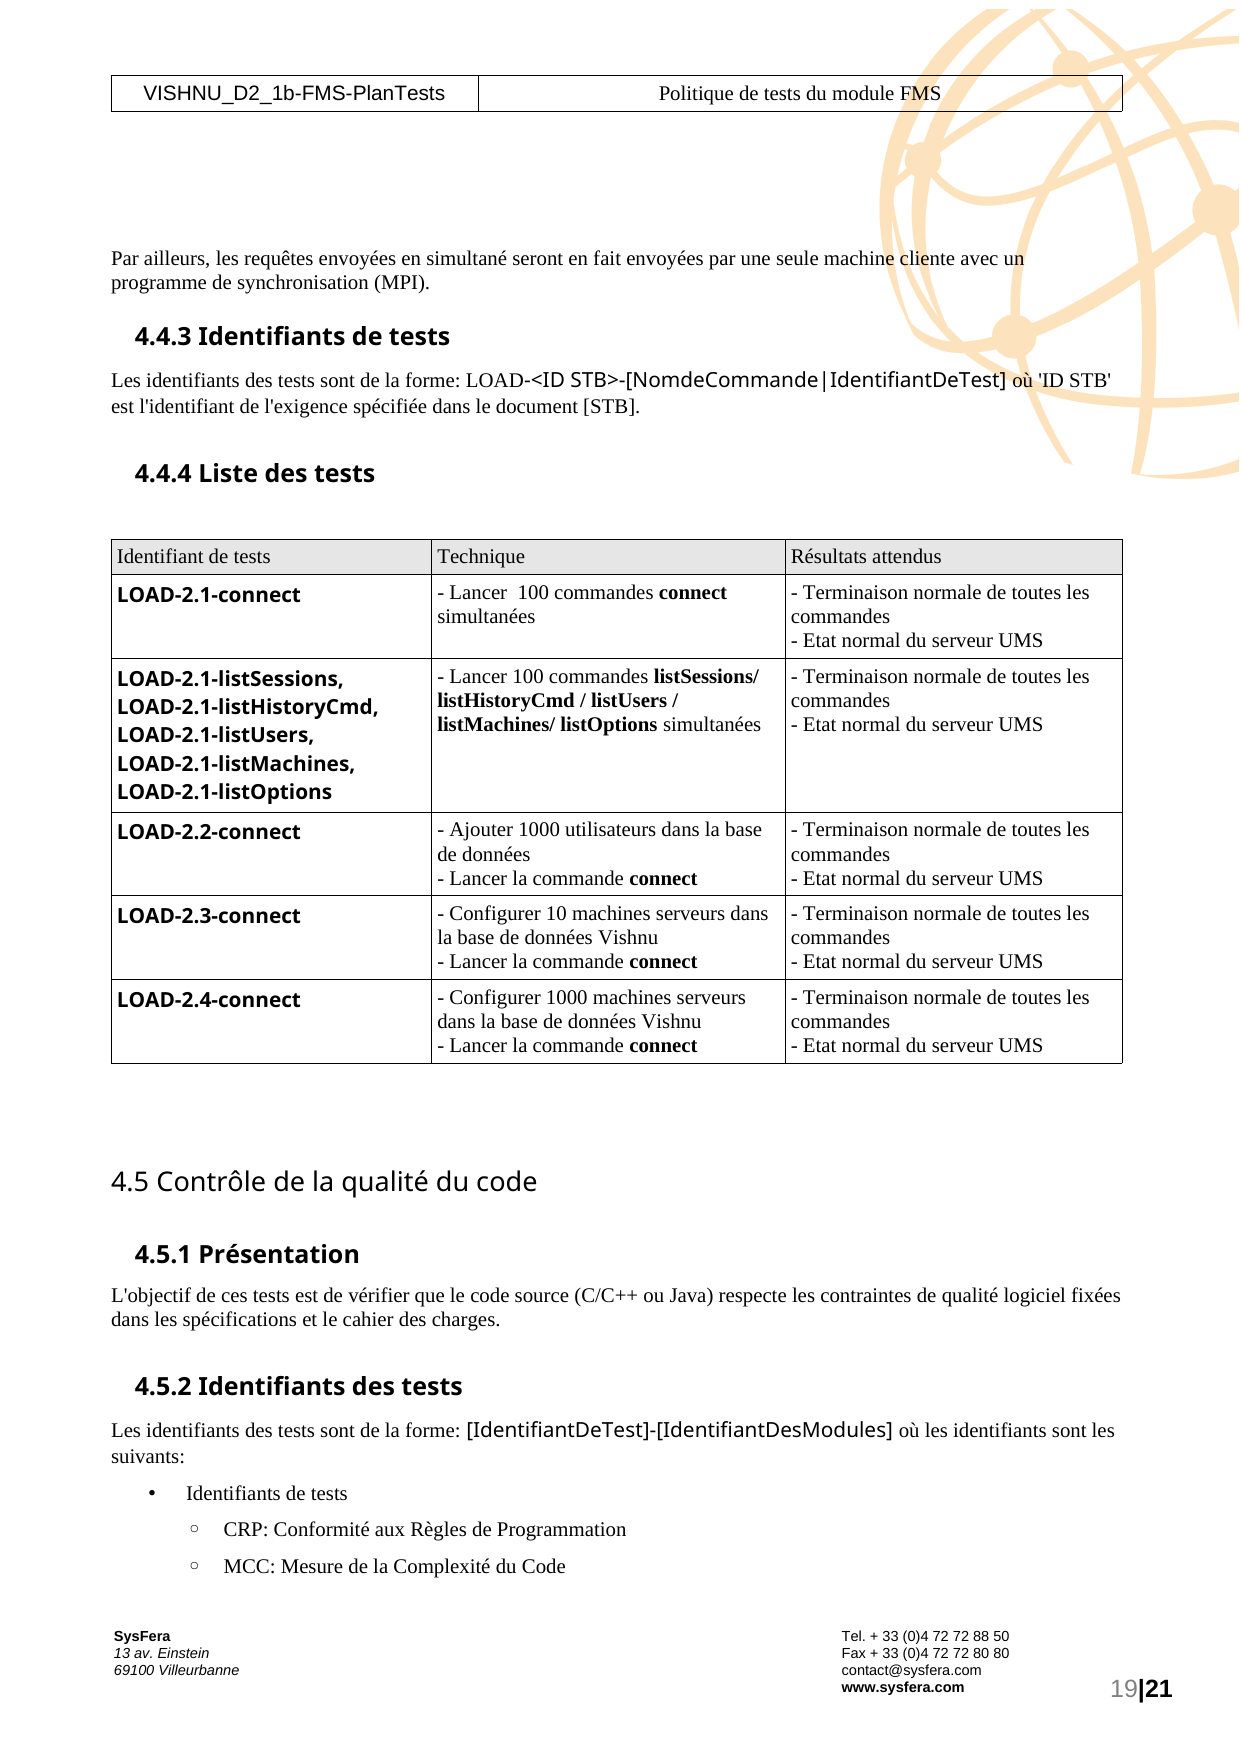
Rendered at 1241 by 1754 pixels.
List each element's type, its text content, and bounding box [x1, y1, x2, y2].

table_cell LOAD-2.3-connect [112, 896, 431, 979]
picture [1, 9, 1239, 479]
subtitle Identifiants des tests [134, 1369, 1122, 1403]
subtitle Contrôle de la qualité du code [111, 1162, 1122, 1199]
table_cell LOAD-2.2-connect [112, 813, 431, 895]
table_cell - Configurer 1000 machines serveurs dans la base de données Vishnu - Lancer la commande connect [432, 980, 785, 1063]
picture [269, 471, 274, 479]
table_cell - Terminaison normale de toutes les commandes - Etat normal du serveur UMS [786, 896, 1122, 979]
table_cell - Terminaison normale de toutes les commandes - Etat normal du serveur UMS [786, 659, 1122, 812]
list MCC: Mesure de la Complexité du Code [186, 1553, 1122, 1578]
table_cell LOAD-2.1-connect [112, 575, 431, 658]
table_header Technique [432, 540, 785, 574]
table_cell - Terminaison normale de toutes les commandes - Etat normal du serveur UMS [786, 813, 1122, 895]
subtitle Présentation [134, 1237, 1122, 1271]
text Les identifiants des tests sont de la forme: [IdentifiantDeTest]-[IdentifiantDesModules] où les identifiants sont les suivants: [111, 1415, 1122, 1468]
table_cell - Terminaison normale de toutes les commandes - Etat normal du serveur UMS [786, 575, 1122, 658]
table_cell - Lancer 100 commandes connect simultanées [432, 575, 785, 658]
table_header Résultats attendus [786, 540, 1122, 574]
list CRP: Conformité aux Règles de Programmation [186, 1517, 1122, 1541]
list Identifiants de tests [148, 1480, 1122, 1504]
text L'objectif de ces tests est de vérifier que le code source (C/C++ ou Java) respecte les contraintes de qualité logiciel fixées dans les spécifications et le cahier des charges. [111, 1283, 1122, 1331]
table_cell - Lancer 100 commandes listSessions/ listHistoryCmd / listUsers / listMachines/ listOptions simultanées [432, 659, 785, 812]
table_header Identifiant de tests [112, 540, 431, 574]
table_cell - Configurer 10 machines serveurs dans la base de données Vishnu - Lancer la commande connect [432, 896, 785, 979]
subtitle Liste des tests [134, 481, 1122, 489]
table_cell LOAD-2.1-listSessions, LOAD-2.1-listHistoryCmd, LOAD-2.1-listUsers, LOAD-2.1-listMachines, LOAD-2.1-listOptions [112, 659, 431, 812]
table_cell - Terminaison normale de toutes les commandes - Etat normal du serveur UMS [786, 980, 1122, 1063]
table_cell LOAD-2.4-connect [112, 980, 431, 1063]
table_cell - Ajouter 1000 utilisateurs dans la base de données - Lancer la commande connect [432, 813, 785, 895]
